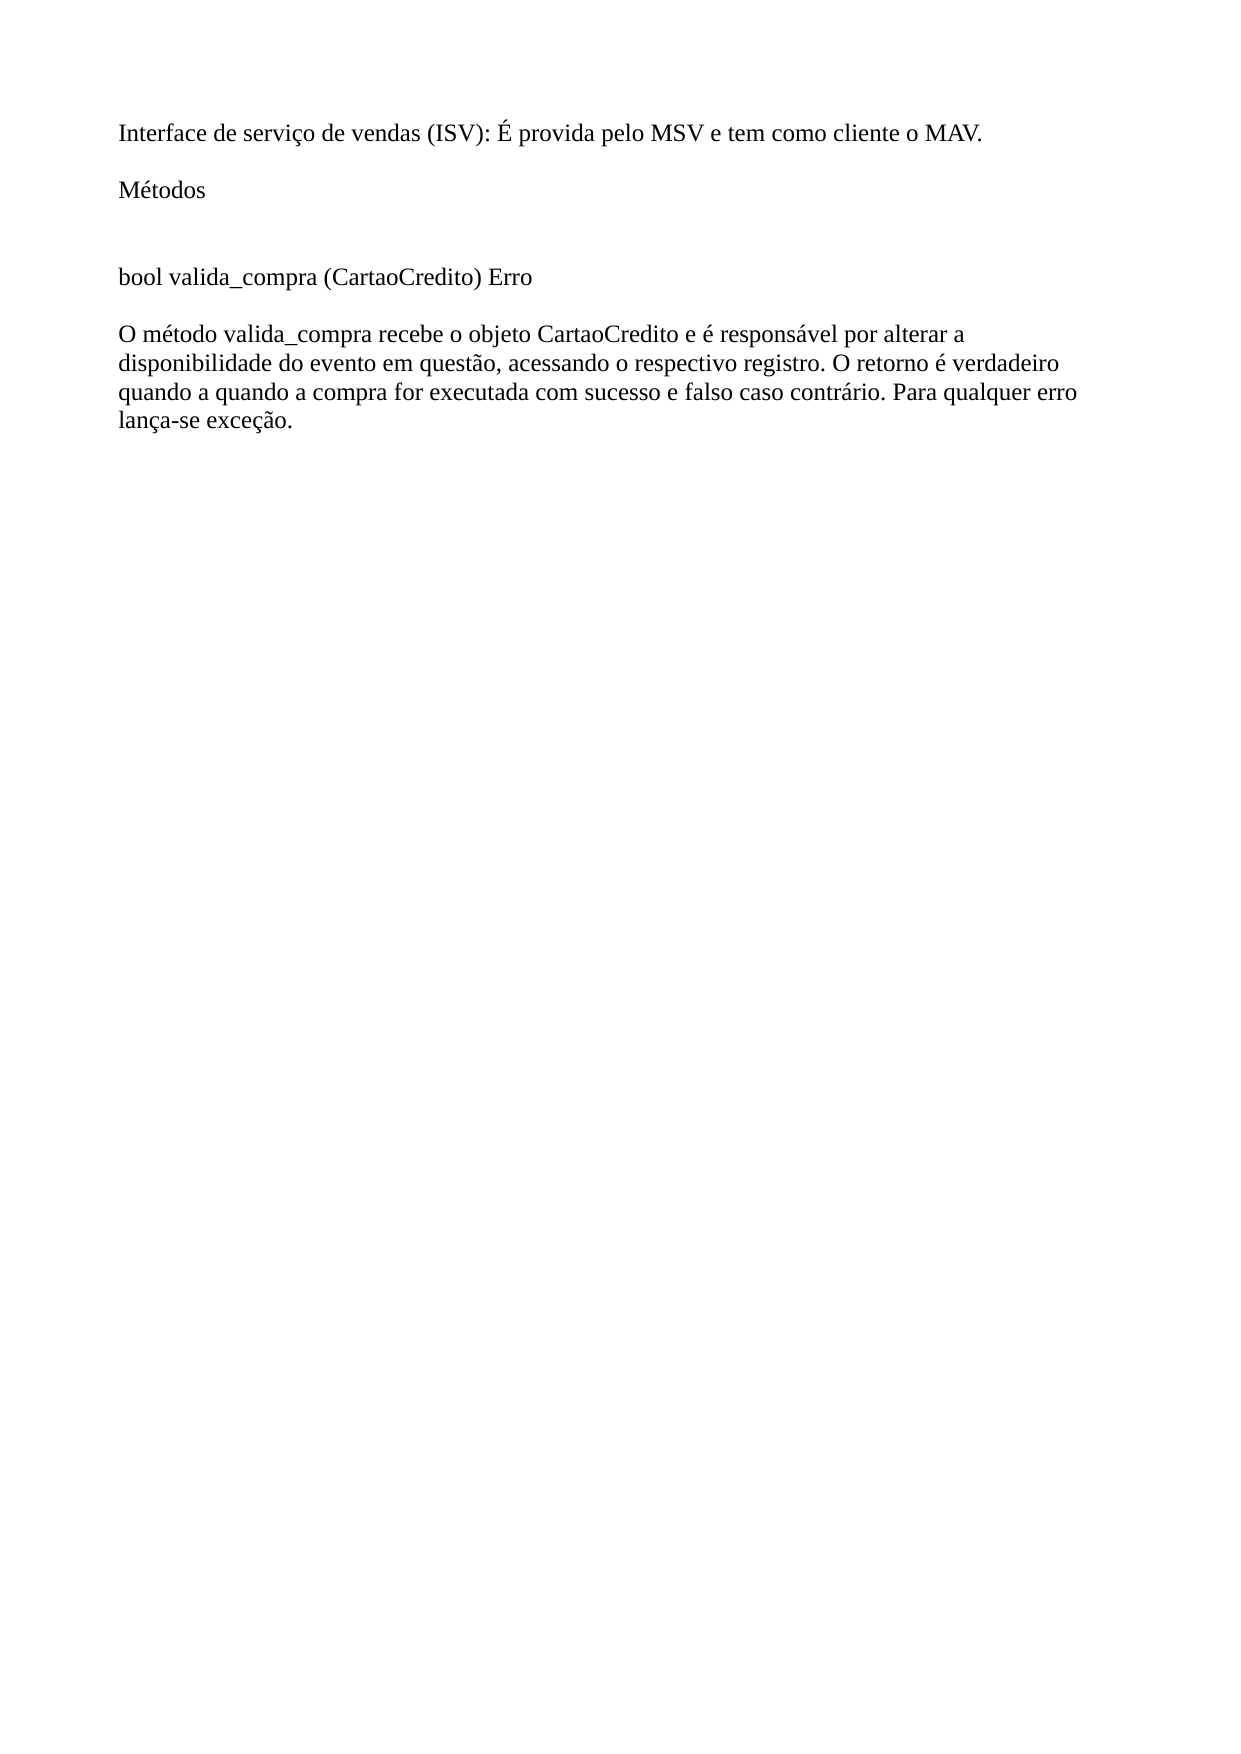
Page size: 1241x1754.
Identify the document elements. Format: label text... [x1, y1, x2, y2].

text Interface de serviço de vendas (ISV): É provida pelo MSV e tem como cliente o MAV. [118, 118, 1122, 147]
text Métodos [118, 176, 1122, 204]
text O método valida_compra recebe o objeto CartaoCredito e é responsável por alterar a disponibilidade do evento em questão, acessando o respectivo registro. O retorno é verdadeiro quando a quando a compra for executada com sucesso e falso caso contrário. Para qualquer erro lança-se exceção. [118, 319, 1122, 434]
text bool valida_compra (CartaoCredito) Erro [118, 262, 1122, 291]
